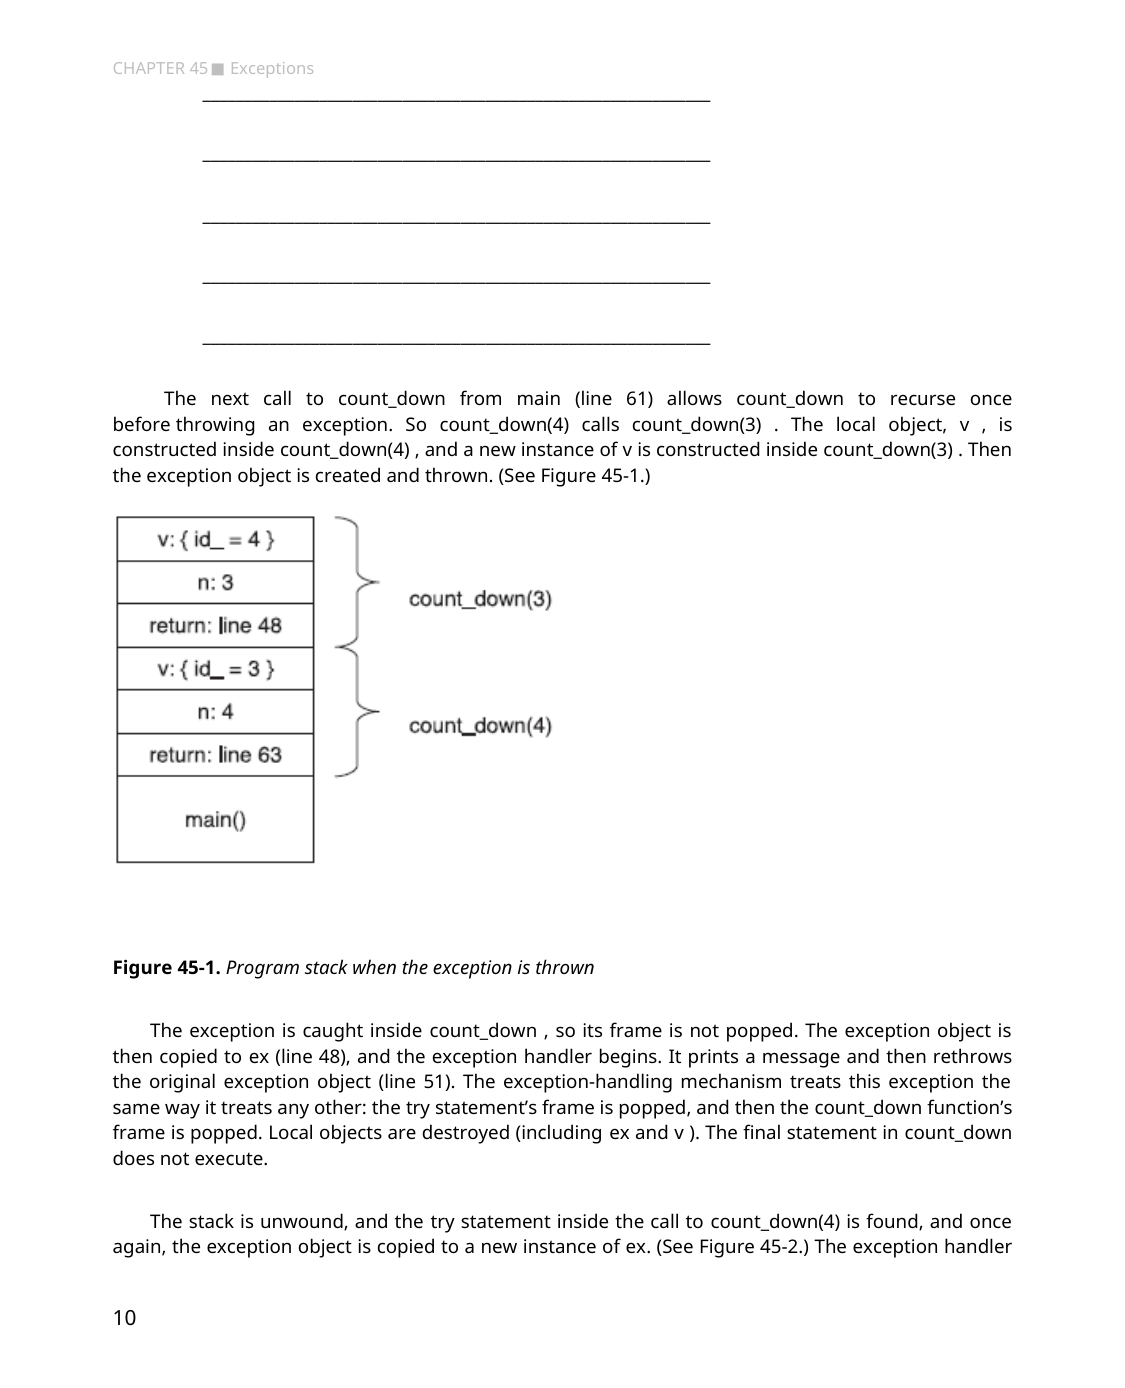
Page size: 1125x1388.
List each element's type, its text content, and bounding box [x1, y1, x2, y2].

list _____________________________________________________________ [202, 79, 1012, 104]
list _____________________________________________________________ [202, 201, 1012, 226]
list _____________________________________________________________ [202, 262, 1012, 287]
list _____________________________________________________________ [202, 323, 1012, 348]
text The next call to count_down from main (line 61) allows count_down to recurse once before throwing an exception. So count_down(4) calls count_down(3) . The local object, v , is constructed inside count_down(4) , and a new instance of v is constructed inside count_down(3) . Then the exception object is created and thrown. (See Figure 45-1.) [112, 386, 1012, 488]
text Figure 45-1. Program stack when the exception is thrown [112, 954, 1012, 980]
text The exception is caught inside count_down , so its frame is not popped. The exception object is then copied to ex (line 48), and the exception handler begins. It prints a message and then rethrows the original exception object (line 51). The exception-handling mechanism treats this exception the same way it treats any other: the try statement’s frame is popped, and then the count_down function’s frame is popped. Local objects are destroyed (including ex and v ). The final statement in count_down does not execute. [112, 1017, 1012, 1171]
text The stack is unwound, and the try statement inside the call to count_down(4) is found, and once again, the exception object is copied to a new instance of ex. (See Figure 45-2.) The exception handler [112, 1208, 1012, 1259]
list _____________________________________________________________ [202, 140, 1012, 165]
